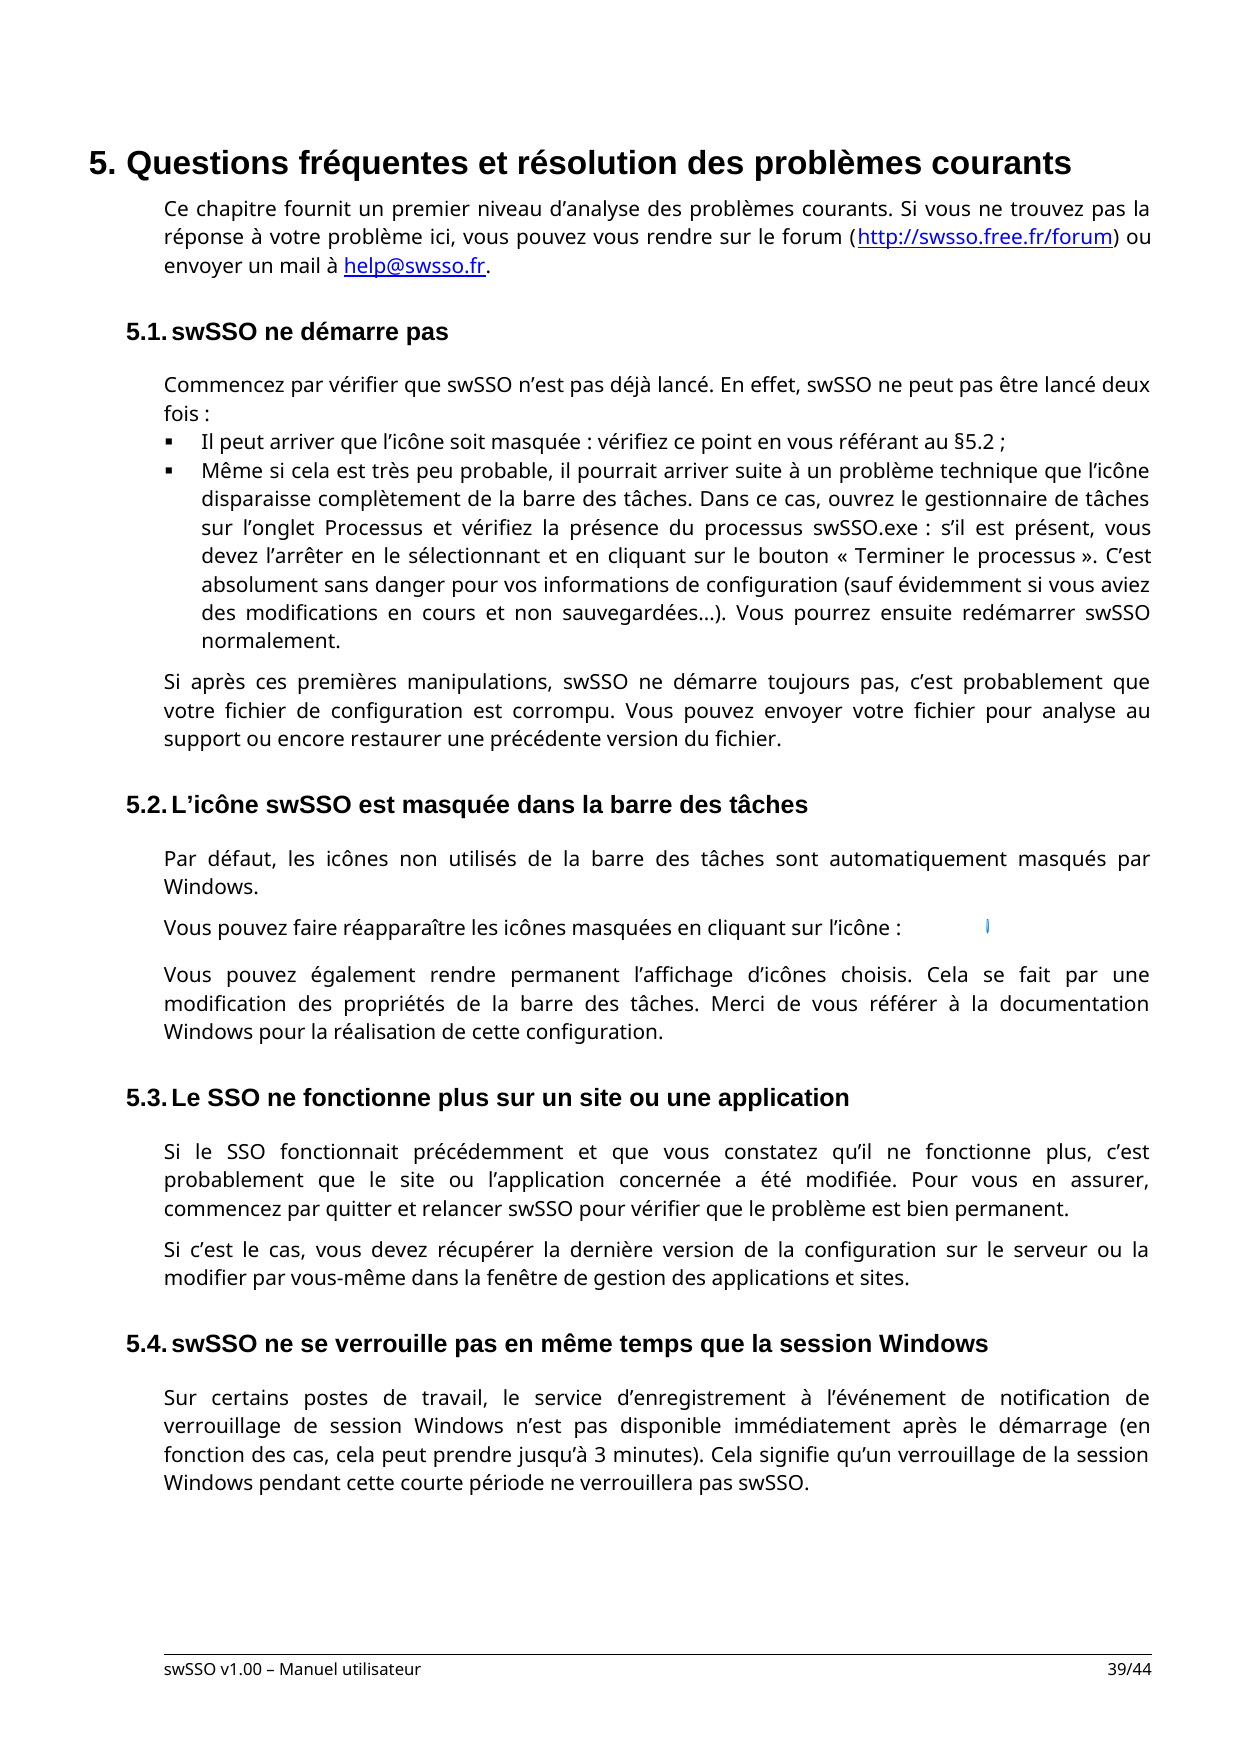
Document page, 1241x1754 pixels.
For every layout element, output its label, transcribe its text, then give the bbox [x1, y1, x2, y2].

text Ce chapitre fournit un premier niveau d’analyse des problèmes courants. Si vous ne trouvez pas la réponse à votre problème ici, vous pouvez vous rendre sur le forum (http://swsso.free.fr/forum) ou envoyer un mail à help@swsso.fr. [164, 194, 1152, 279]
text Si c’est le cas, vous devez récupérer la dernière version de la configuration sur le serveur ou la modifier par vous-même dans la fenêtre de gestion des applications et sites. [164, 1235, 1152, 1292]
text Si après ces premières manipulations, swSSO ne démarre toujours pas, c’est probablement que votre fichier de configuration est corrompu. Vous pouvez envoyer votre fichier pour analyse au support ou encore restaurer une précédente version du fichier. [164, 667, 1152, 753]
list Même si cela est très peu probable, il pourrait arriver suite à un problème technique que l’icône disparaisse complètement de la barre des tâches. Dans ce cas, ouvrez le gestionnaire de tâches sur l’onglet Processus et vérifiez la présence du processus swSSO.exe : s’il est présent, vous devez l’arrêter en le sélectionnant et en cliquant sur le bouton « Terminer le processus ». C’est absolument sans danger pour vos informations de configuration (sauf évidemment si vous aviez des modifications en cours et non sauvegardées…). Vous pourrez ensuite redémarrer swSSO normalement. [164, 456, 1152, 655]
subtitle L’icône swSSO est masquée dans la barre des tâches [126, 790, 1152, 819]
subtitle Questions fréquentes et résolution des problèmes courants [89, 143, 1152, 182]
table_header [970, 907, 1155, 948]
text Par défaut, les icônes non utilisés de la barre des tâches sont automatiquement masqués par Windows. [164, 844, 1152, 901]
subtitle swSSO ne démarre pas [126, 317, 1152, 346]
list Il peut arriver que l’icône soit masquée : vérifiez ce point en vous référant au §5.2 ; [164, 427, 1152, 456]
text Si le SSO fonctionnait précédemment et que vous constatez qu’il ne fonctionne plus, c’est probablement que le site ou l’application concernée a été modifiée. Pour vous en assurer, commencez par quitter et relancer swSSO pour vérifier que le problème est bien permanent. [164, 1137, 1152, 1222]
text Sur certains postes de travail, le service d’enregistrement à l’événement de notification de verrouillage de session Windows n’est pas disponible immédiatement après le démarrage (en fonction des cas, cela peut prendre jusqu’à 3 minutes). Cela signifie qu’un verrouillage de la session Windows pendant cette courte période ne verrouillera pas swSSO. [164, 1383, 1152, 1497]
text Vous pouvez également rendre permanent l’affichage d’icônes choisis. Cela se fait par une modification des propriétés de la barre des tâches. Merci de vous référer à la documentation Windows pour la réalisation de cette configuration. [164, 961, 1152, 1046]
text Commencez par vérifier que swSSO n’est pas déjà lancé. En effet, swSSO ne peut pas être lancé deux fois : [164, 371, 1152, 427]
table_header Vous pouvez faire réapparaître les icônes masquées en cliquant sur l’icône : [145, 907, 970, 948]
subtitle swSSO ne se verrouille pas en même temps que la session Windows [126, 1329, 1152, 1358]
subtitle Le SSO ne fonctionne plus sur un site ou une application [126, 1083, 1152, 1112]
